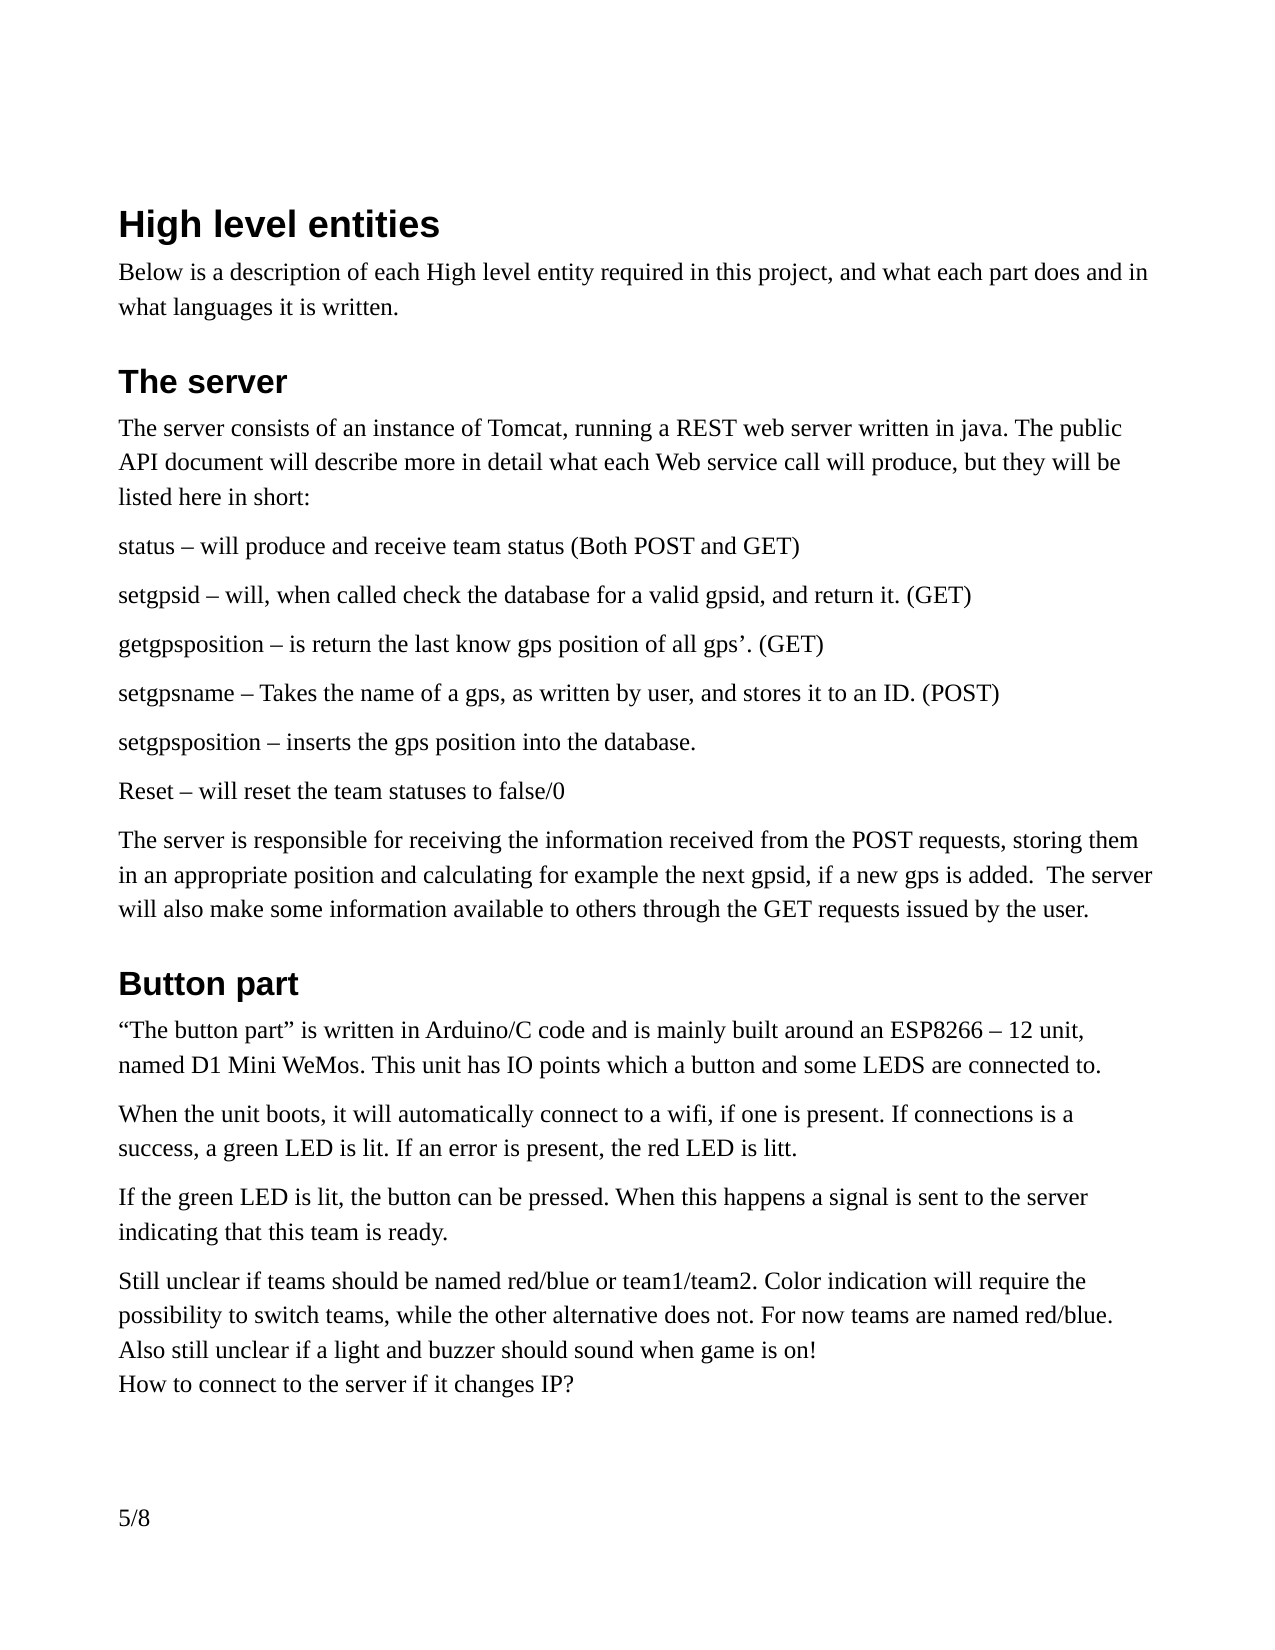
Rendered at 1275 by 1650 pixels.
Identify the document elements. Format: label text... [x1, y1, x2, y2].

text Below is a description of each High level entity required in this project, and what each part does and in what languages it is written. [118, 257, 1157, 321]
text setgpsname – Takes the name of a gps, as written by user, and stores it to an ID. (POST) [118, 678, 1157, 707]
text getgpsposition – is return the last know gps position of all gps’. (GET) [118, 629, 1157, 658]
text setgpsid – will, when called check the database for a valid gpsid, and return it. (GET) [118, 580, 1157, 609]
text The server consists of an instance of Tomcat, running a REST web server written in java. The public API document will describe more in detail what each Web service call will produce, but they will be listed here in short: [118, 413, 1157, 511]
subtitle Button part [118, 964, 1157, 1003]
text setgpsposition – inserts the gps position into the database. [118, 727, 1157, 756]
text If the green LED is lit, the button can be pressed. When this happens a signal is sent to the server indicating that this team is ready. [118, 1182, 1157, 1246]
subtitle High level entities [118, 201, 1157, 245]
text The server is responsible for receiving the information received from the POST requests, storing them in an appropriate position and calculating for example the next gpsid, if a new gps is added. The server will also make some information available to others through the GET requests issued by the user. [118, 825, 1157, 923]
subtitle The server [118, 362, 1157, 401]
text “The button part” is written in Arduino/C code and is mainly built around an ESP8266 – 12 unit, named D1 Mini WeMos. This unit has IO points which a button and some LEDS are connected to. [118, 1015, 1157, 1079]
text When the unit boots, it will automatically connect to a wifi, if one is present. If connections is a success, a green LED is lit. If an error is present, the red LED is litt. [118, 1099, 1157, 1162]
text status – will produce and receive team status (Both POST and GET) [118, 531, 1157, 560]
text Reset – will reset the team statuses to false/0 [118, 776, 1157, 805]
text Still unclear if teams should be named red/blue or team1/team2. Color indication will require the possibility to switch teams, while the other alternative does not. For now teams are named red/blue. Also still unclear if a light and buzzer should sound when game is on! How to connect to the server if it changes IP? [118, 1266, 1157, 1398]
